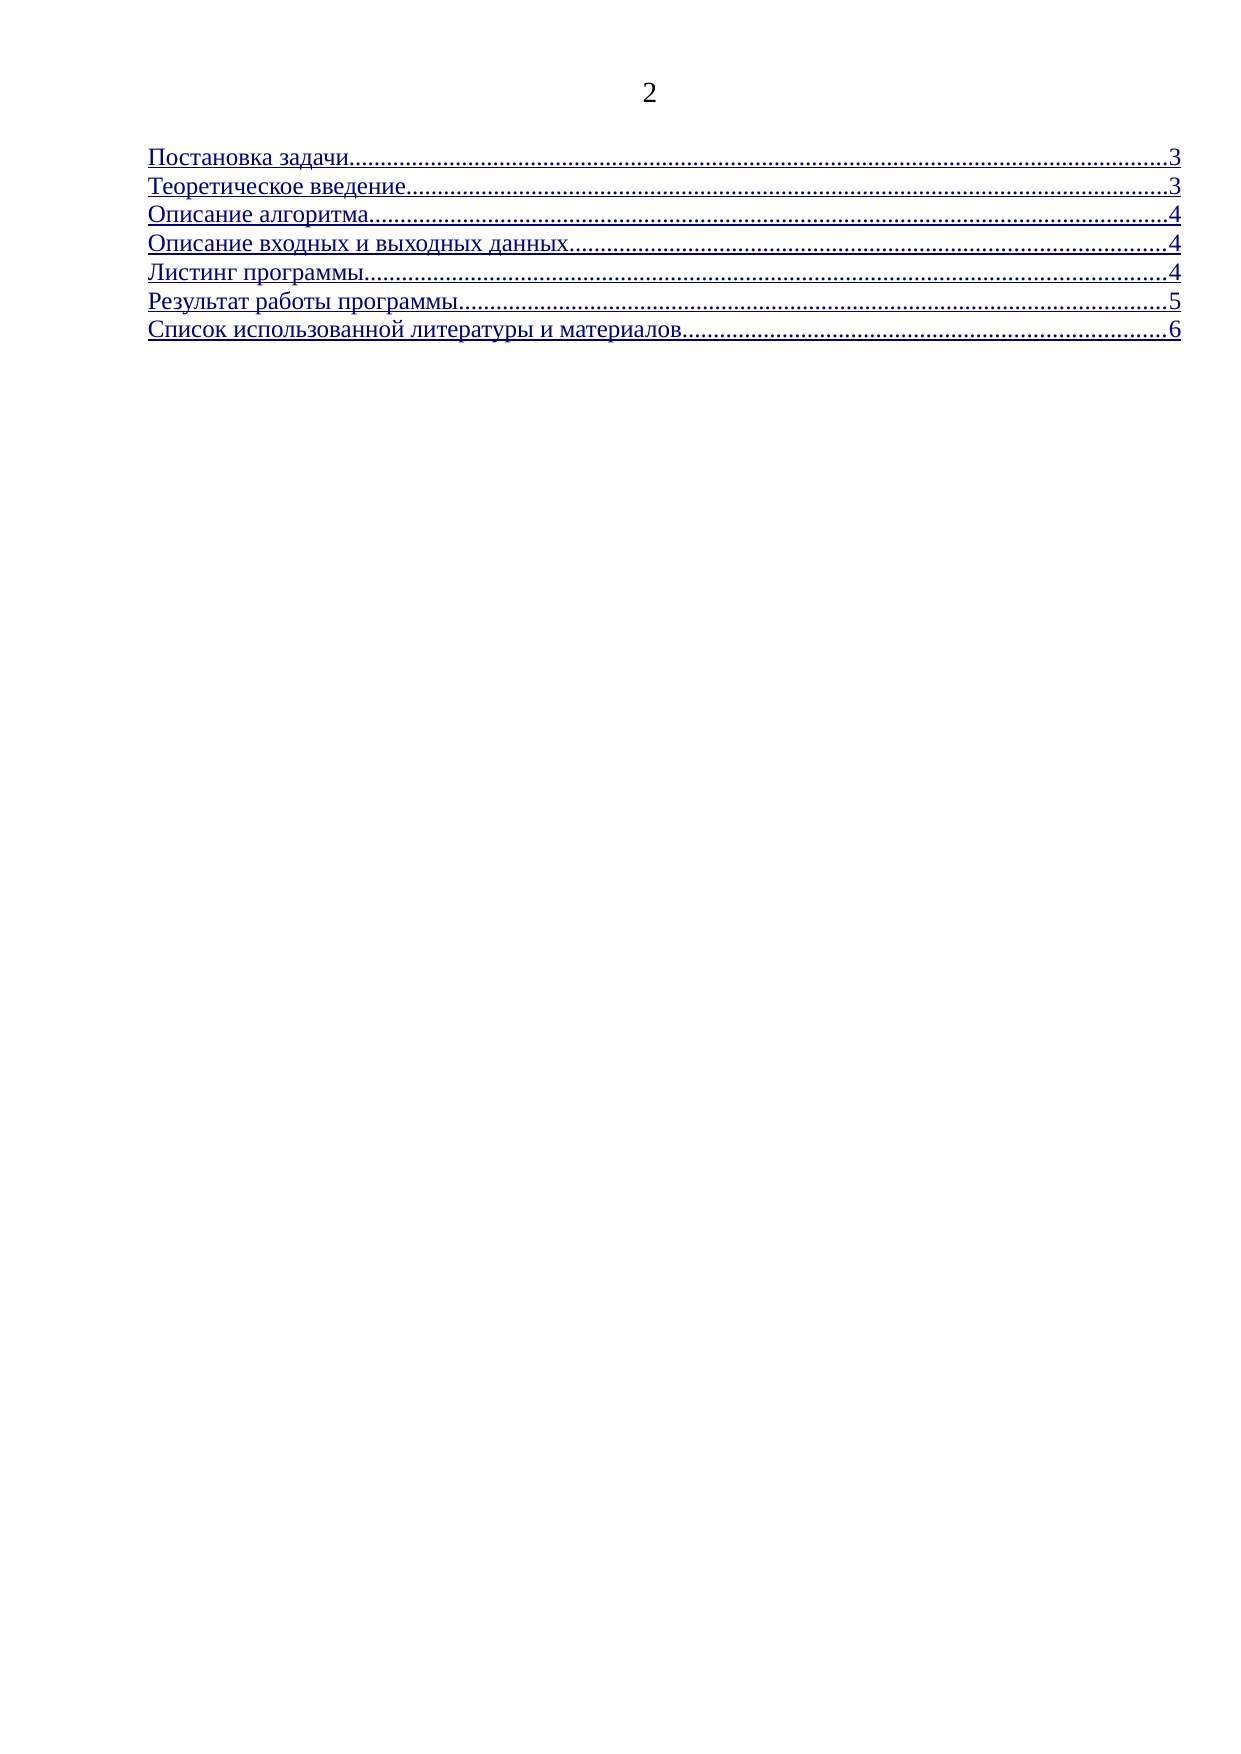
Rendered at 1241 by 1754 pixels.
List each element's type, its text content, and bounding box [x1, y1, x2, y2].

text Листинг программы 4 [148, 257, 1181, 282]
text Теоретическое введение 3 [148, 171, 1181, 196]
text Постановка задачи 3 [148, 142, 1181, 167]
text Результат работы программы 5 [148, 286, 1181, 311]
text Список использованной литературы и материалов 6 [148, 314, 1181, 339]
text Описание алгоритма 4 [148, 199, 1181, 224]
text Описание входных и выходных данных 4 [148, 228, 1181, 253]
